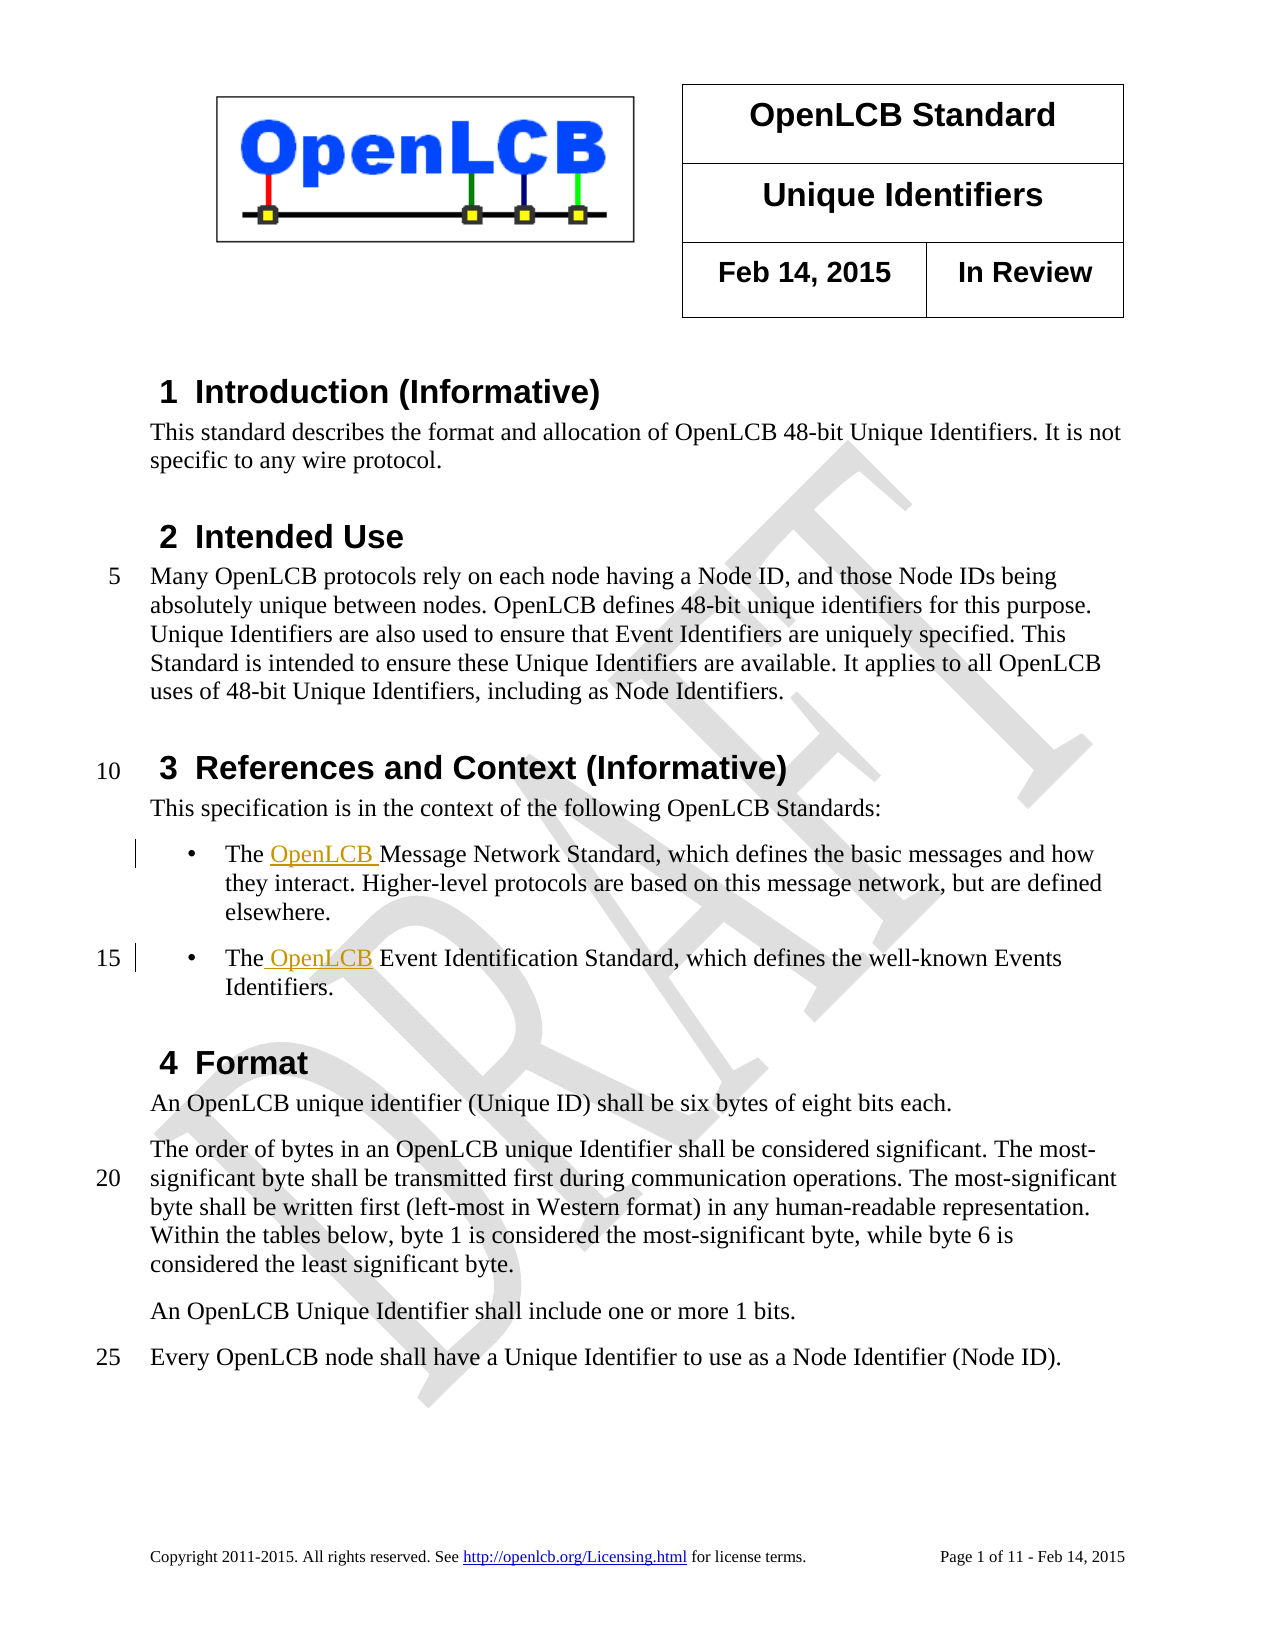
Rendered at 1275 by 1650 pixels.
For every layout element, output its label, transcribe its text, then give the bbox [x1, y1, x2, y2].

text This standard describes the format and allocation of OpenLCB 48-bit Unique Identifiers. It is not specific to any wire protocol. [150, 417, 1125, 474]
text An OpenLCB Unique Identifier shall include one or more 1 bits. [512, 1296, 1125, 1324]
text This specification is in the context of the following OpenLCB Standards: [150, 793, 541, 821]
text Every OpenLCB node shall have a Unique Identifier to use as a Node Identifier (Node ID). [468, 1342, 1125, 1371]
text Every OpenLCB node shall have a Unique Identifier to use as a Node Identifier (Node ID). [150, 1342, 425, 1371]
text The order of bytes in an OpenLCB unique Identifier shall be considered significant. The most-significant byte shall be transmitted first during communication operations. The most-significant byte shall be written first (left-most in Western format) in any human-readable representation. Within the tables below, byte 1 is considered the most-significant byte, while byte 6 is considered the least significant byte. [436, 1134, 1125, 1278]
text An OpenLCB unique identifier (Unique ID) shall be six bytes of eight bits each. [212, 1088, 368, 1117]
subtitle Format [300, 1043, 446, 1082]
list The OpenLCB Event Identification Standard, which defines the well-known Events Identifiers. [187, 943, 365, 1001]
subtitle References and Context (Informative) [1053, 748, 1125, 786]
picture [215, 95, 636, 244]
subtitle Format [150, 1043, 262, 1082]
text This specification is in the context of the following OpenLCB Standards: [798, 793, 1125, 821]
text Many OpenLCB protocols rely on each node having a Node ID, and those Node IDs being absolutely unique between nodes. OpenLCB defines 48-bit unique identifiers for this purpose. Unique Identifiers are also used to ensure that Event Identifiers are uniquely specified. This Standard is intended to ensure these Unique Identifiers are available. It applies to all OpenLCB uses of 48-bit Unique Identifiers, including as Node Identifiers. [867, 561, 1125, 705]
text The order of bytes in an OpenLCB unique Identifier shall be considered significant. The most-significant byte shall be transmitted first during communication operations. The most-significant byte shall be written first (left-most in Western format) in any human-readable representation. Within the tables below, byte 1 is considered the most-significant byte, while byte 6 is considered the least significant byte. [150, 1134, 332, 1278]
subtitle References and Context (Informative) [753, 748, 804, 774]
text An OpenLCB unique identifier (Unique ID) shall be six bytes of eight bits each. [502, 1088, 618, 1117]
text An OpenLCB Unique Identifier shall include one or more 1 bits. [394, 1296, 492, 1324]
subtitle References and Context (Informative) [150, 748, 747, 786]
subtitle Format [715, 1043, 1125, 1082]
text An OpenLCB unique identifier (Unique ID) shall be six bytes of eight bits each. [634, 1088, 1125, 1117]
text This specification is in the context of the following OpenLCB Standards: [589, 793, 782, 821]
text Many OpenLCB protocols rely on each node having a Node ID, and those Node IDs being absolutely unique between nodes. OpenLCB defines 48-bit unique identifiers for this purpose. Unique Identifiers are also used to ensure that Event Identifiers are uniquely specified. This Standard is intended to ensure these Unique Identifiers are available. It applies to all OpenLCB uses of 48-bit Unique Identifiers, including as Node Identifiers. [150, 561, 967, 705]
subtitle Format [451, 1043, 511, 1075]
list The OpenLCB Event Identification Standard, which defines the well-known Events Identifiers. [499, 943, 665, 1001]
list The OpenLCB Event Identification Standard, which defines the well-known Events Identifiers. [670, 943, 816, 1001]
subtitle Intended Use [150, 517, 769, 555]
subtitle Format [541, 1043, 721, 1082]
text An OpenLCB Unique Identifier shall include one or more 1 bits. [150, 1296, 378, 1324]
list The OpenLCB Message Network Standard, which defines the basic messages and how they interact. Higher-level protocols are based on this message network, but are defined elsewhere. [657, 839, 882, 925]
subtitle Format [515, 1070, 549, 1082]
subtitle Introduction (Informative) [150, 372, 1125, 410]
list The OpenLCB Event Identification Standard, which defines the well-known Events Identifiers. [810, 943, 1125, 1001]
text The order of bytes in an OpenLCB unique Identifier shall be considered significant. The most-significant byte shall be transmitted first during communication operations. The most-significant byte shall be written first (left-most in Western format) in any human-readable representation. Within the tables below, byte 1 is considered the most-significant byte, while byte 6 is considered the least significant byte. [232, 1134, 493, 1278]
subtitle Format [250, 1076, 309, 1082]
text An OpenLCB unique identifier (Unique ID) shall be six bytes of eight bits each. [385, 1088, 481, 1117]
subtitle References and Context (Informative) [806, 748, 1033, 786]
subtitle [771, 531, 817, 555]
list The OpenLCB Message Network Standard, which defines the basic messages and how they interact. Higher-level protocols are based on this message network, but are defined elsewhere. [187, 839, 613, 925]
list The OpenLCB Message Network Standard, which defines the basic messages and how they interact. Higher-level protocols are based on this message network, but are defined elsewhere. [844, 839, 1125, 925]
subtitle [823, 517, 1125, 555]
list The OpenLCB Message Network Standard, which defines the basic messages and how they interact. Higher-level protocols are based on this message network, but are defined elsewhere. [573, 839, 701, 925]
list The OpenLCB Event Identification Standard, which defines the well-known Events Identifiers. [368, 943, 506, 1001]
